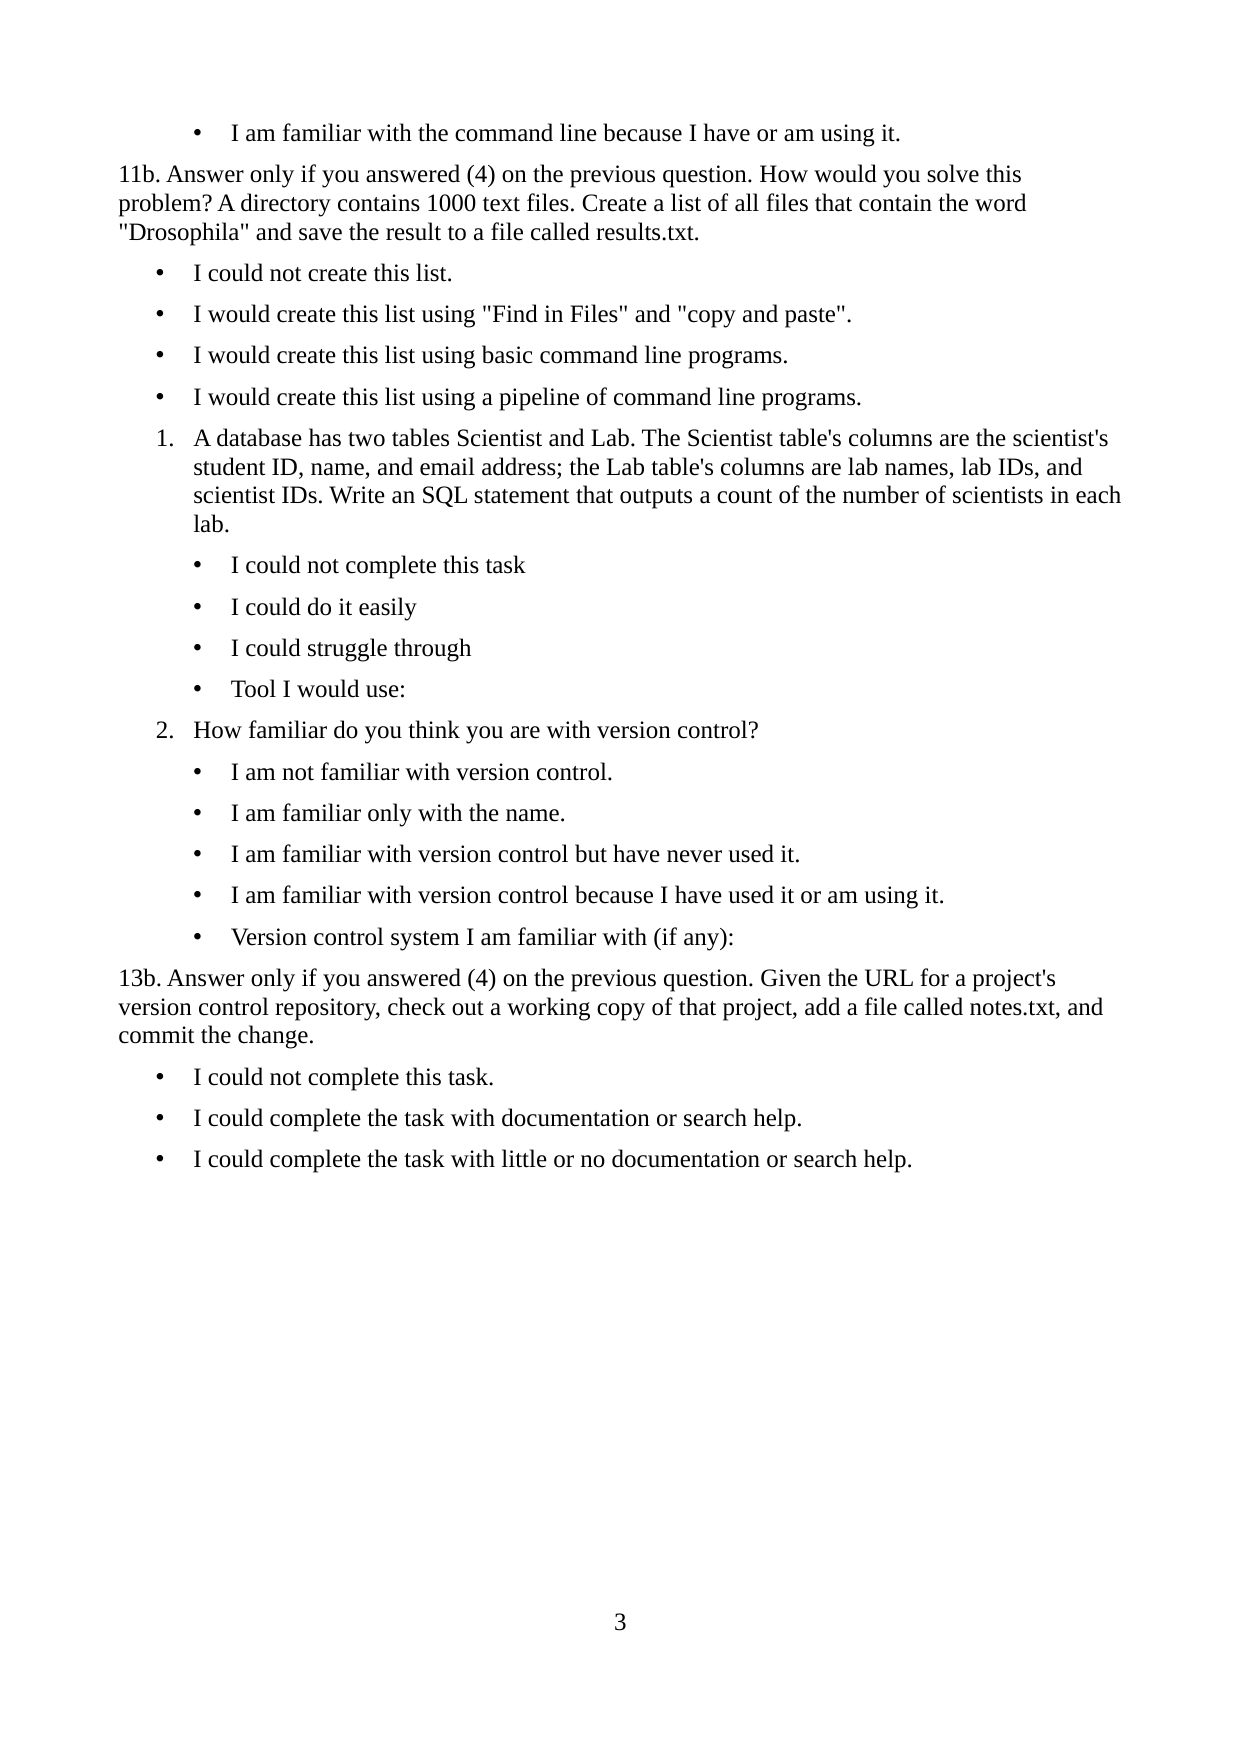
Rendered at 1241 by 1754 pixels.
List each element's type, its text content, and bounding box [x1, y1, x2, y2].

list I am familiar with the command line because I have or am using it. [193, 118, 1122, 147]
list I could not complete this task [193, 551, 1122, 579]
list I could not create this list. [156, 258, 1122, 287]
list I could do it easily [193, 592, 1122, 621]
list Version control system I am familiar with (if any): [193, 922, 1122, 951]
list I could not complete this task. [156, 1062, 1122, 1091]
list A database has two tables Scientist and Lab. The Scientist table's columns are the scientist's student ID, name, and email address; the Lab table's columns are lab names, lab IDs, and scientist IDs. Write an SQL statement that outputs a count of the number of scientists in each lab. [156, 423, 1122, 538]
list I could struggle through [193, 633, 1122, 662]
list I am familiar with version control because I have used it or am using it. [193, 881, 1122, 909]
text 13b. Answer only if you answered (4) on the previous question. Given the URL for a project's version control repository, check out a working copy of that project, add a file called notes.txt, and commit the change. [118, 963, 1122, 1049]
list I could complete the task with little or no documentation or search help. [156, 1144, 1122, 1173]
list I would create this list using a pipeline of command line programs. [156, 382, 1122, 411]
list I would create this list using "Find in Files" and "copy and paste". [156, 299, 1122, 328]
list How familiar do you think you are with version control? [156, 716, 1122, 744]
text 11b. Answer only if you answered (4) on the previous question. How would you solve this problem? A directory contains 1000 text files. Create a list of all files that contain the word "Drosophila" and save the result to a file called results.txt. [118, 159, 1122, 246]
list I am familiar with version control but have never used it. [193, 839, 1122, 868]
list I would create this list using basic command line programs. [156, 341, 1122, 369]
list I could complete the task with documentation or search help. [156, 1103, 1122, 1132]
list I am familiar only with the name. [193, 798, 1122, 827]
list Tool I would use: [193, 674, 1122, 703]
list I am not familiar with version control. [193, 757, 1122, 786]
